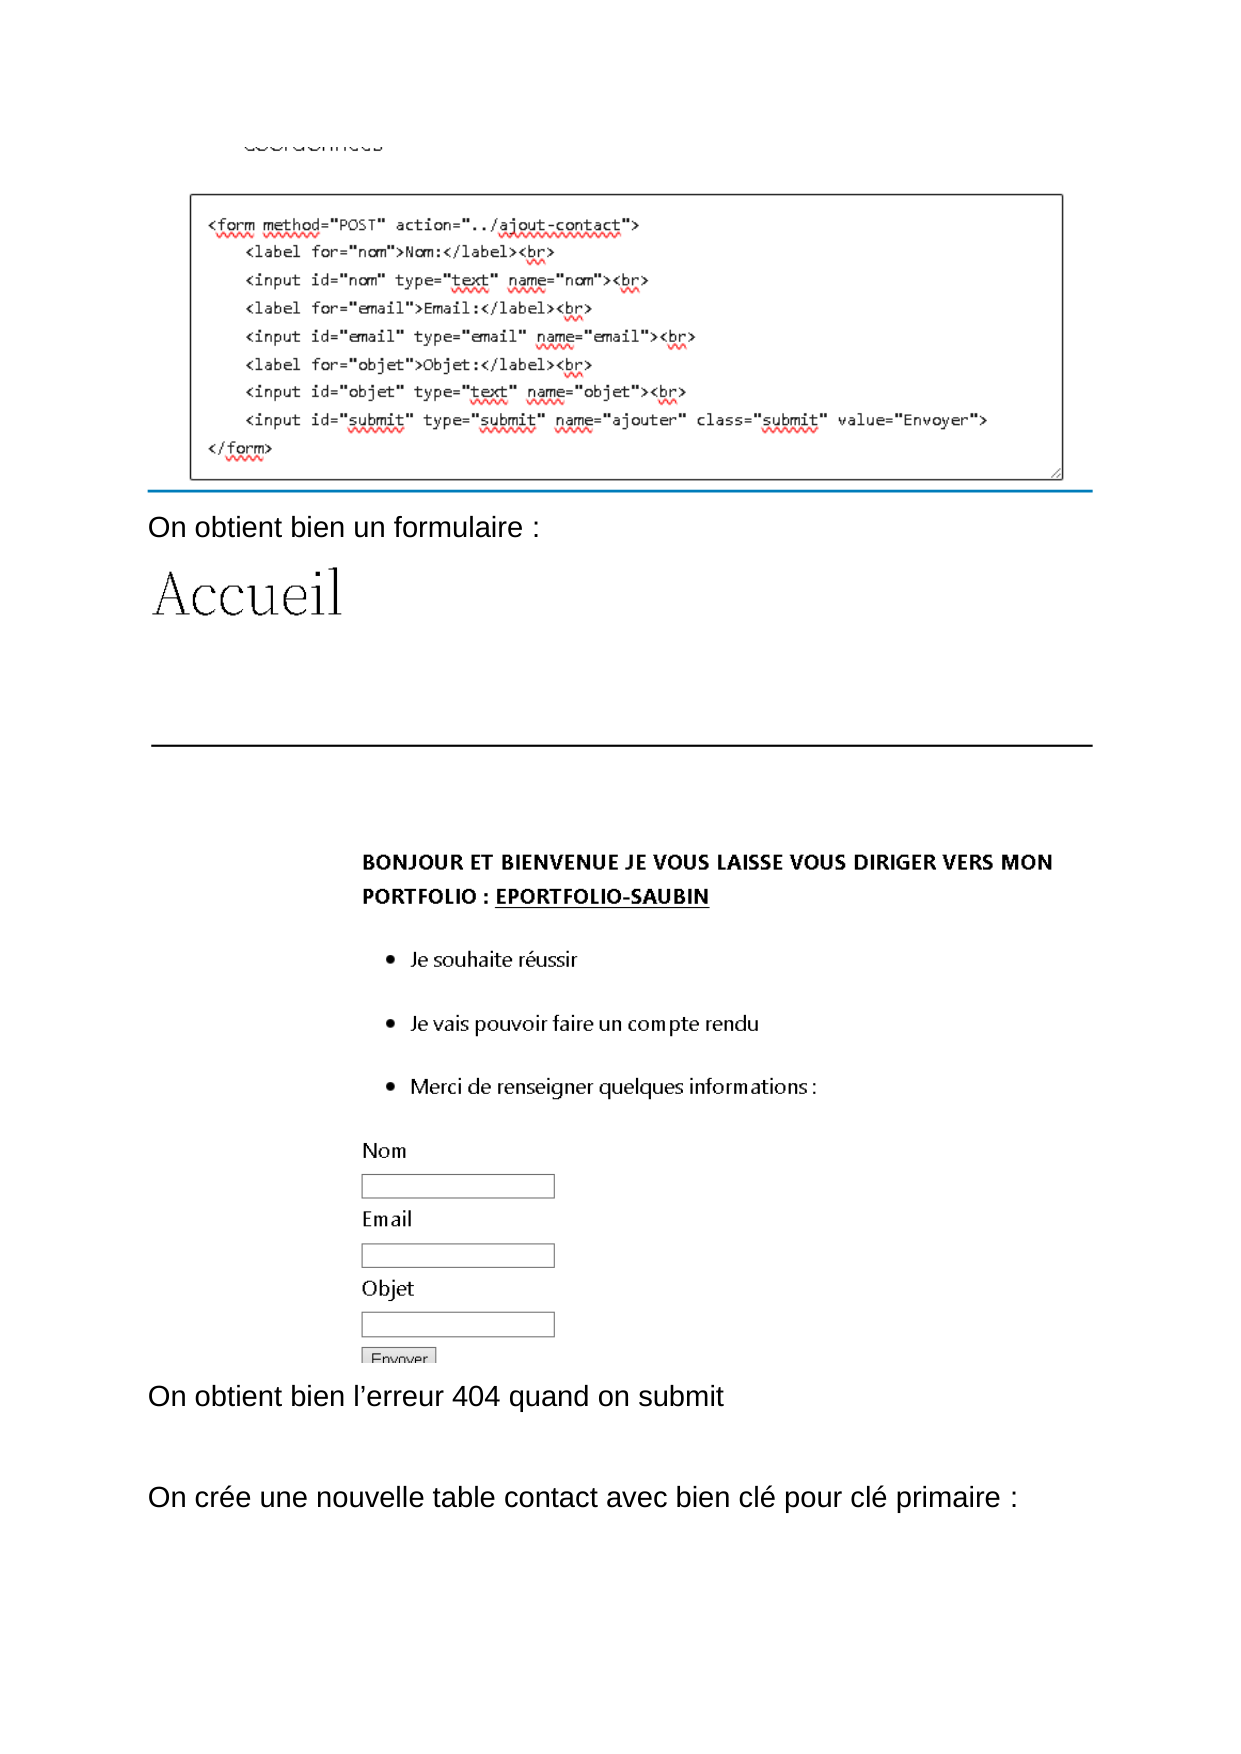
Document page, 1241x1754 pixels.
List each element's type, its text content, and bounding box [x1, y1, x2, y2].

text On obtient bien l’erreur 404 quand on submit [148, 1379, 1093, 1413]
text On obtient bien un formulaire : [148, 511, 1093, 544]
text On crée une nouvelle table contact avec bien clé pour clé primaire : [148, 1480, 1093, 1513]
